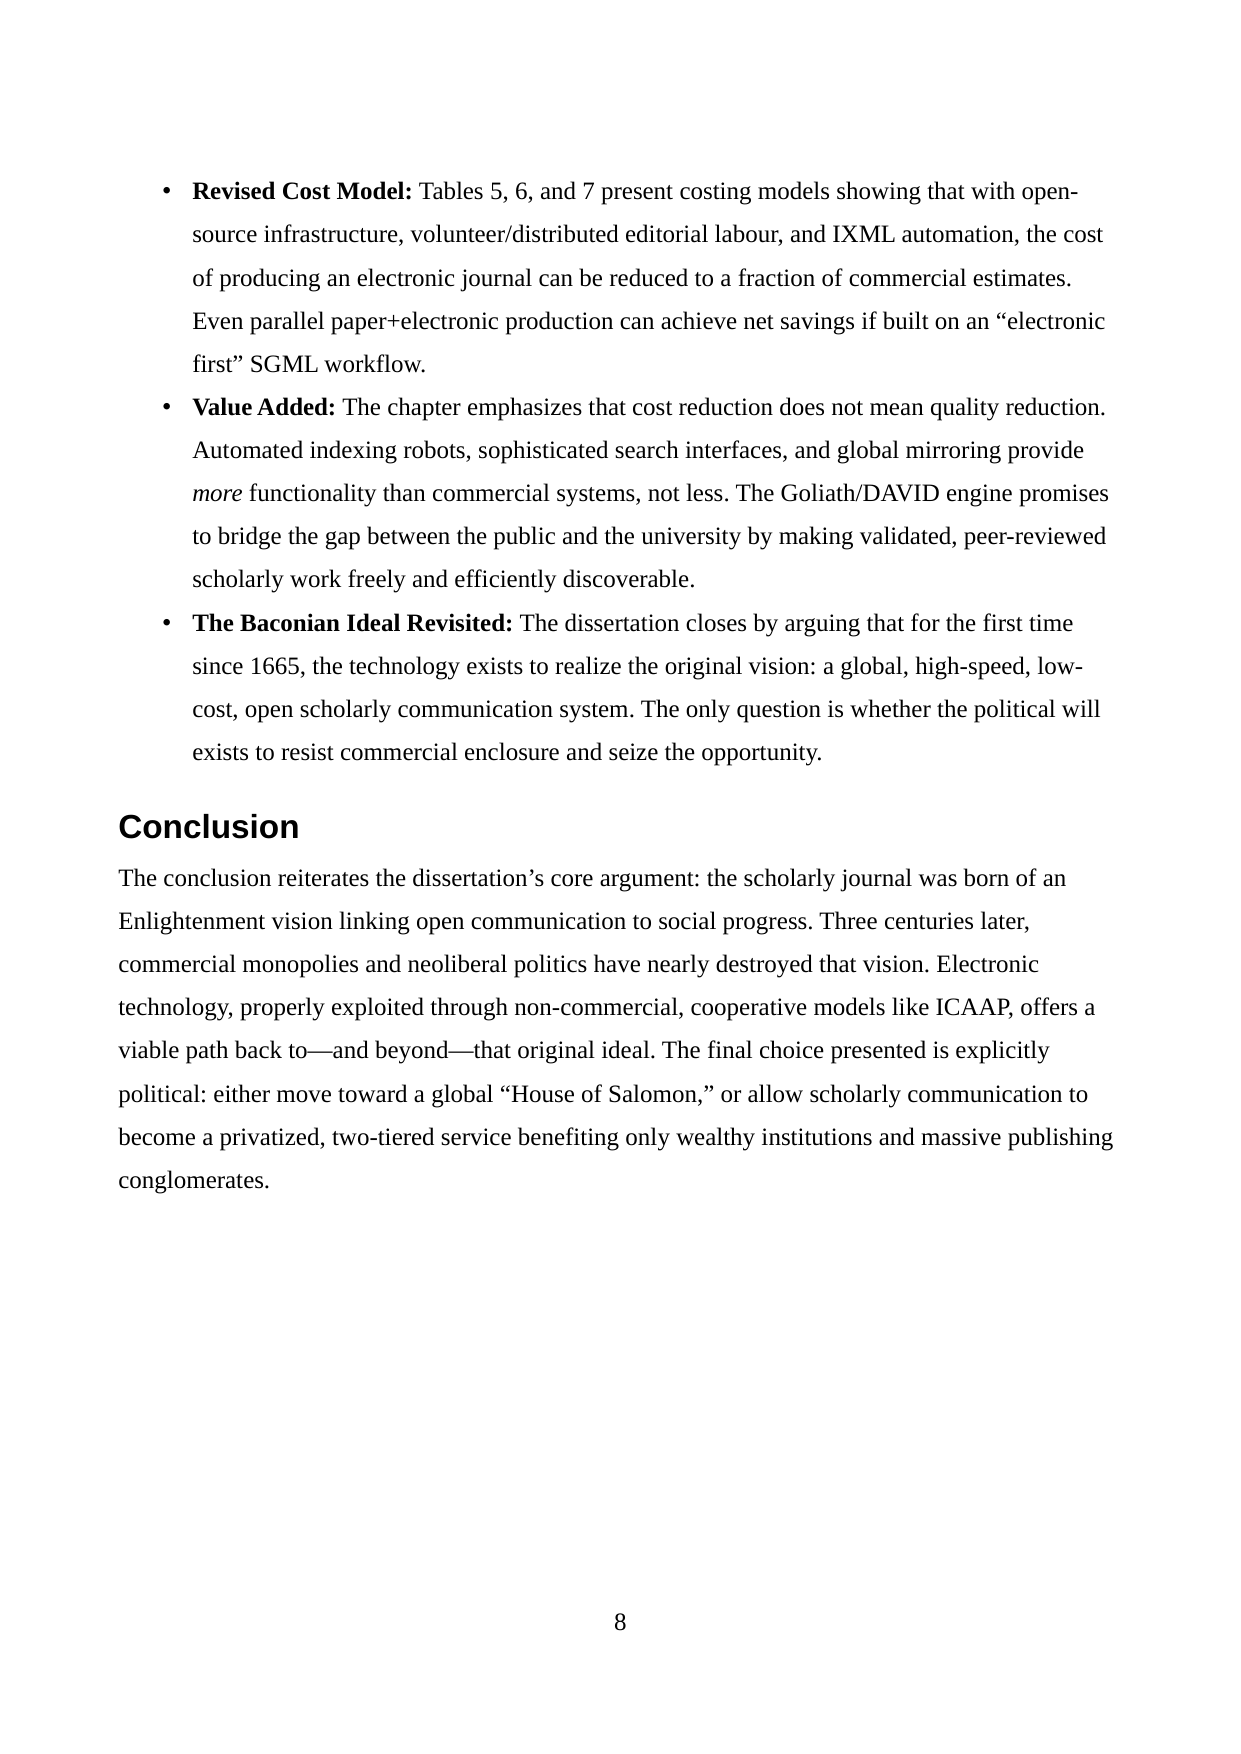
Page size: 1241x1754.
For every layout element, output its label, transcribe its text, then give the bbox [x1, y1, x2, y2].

list The Baconian Ideal Revisited: The dissertation closes by arguing that for the first time since 1665, the technology exists to realize the original vision: a global, high-speed, low-cost, open scholarly communication system. The only question is whether the political will exists to resist commercial enclosure and seize the opportunity. [162, 608, 1122, 766]
list Revised Cost Model: Tables 5, 6, and 7 present costing models showing that with open-source infrastructure, volunteer/distributed editorial labour, and IXML automation, the cost of producing an electronic journal can be reduced to a fraction of commercial estimates. Even parallel paper+electronic production can achieve net savings if built on an “electronic first” SGML workflow. [162, 176, 1122, 378]
list Value Added: The chapter emphasizes that cost reduction does not mean quality reduction. Automated indexing robots, sophisticated search interfaces, and global mirroring provide more functionality than commercial systems, not less. The Goliath/DAVID engine promises to bridge the gap between the public and the university by making validated, peer-reviewed scholarly work freely and efficiently discoverable. [162, 392, 1122, 593]
subtitle Conclusion [118, 807, 1122, 845]
text The conclusion reiterates the dissertation’s core argument: the scholarly journal was born of an Enlightenment vision linking open communication to social progress. Three centuries later, commercial monopolies and neoliberal politics have nearly destroyed that vision. Electronic technology, properly exploited through non-commercial, cooperative models like ICAAP, offers a viable path back to—and beyond—that original ideal. The final choice presented is explicitly political: either move toward a global “House of Salomon,” or allow scholarly communication to become a privatized, two-tiered service benefiting only wealthy institutions and massive publishing conglomerates. [118, 863, 1122, 1194]
